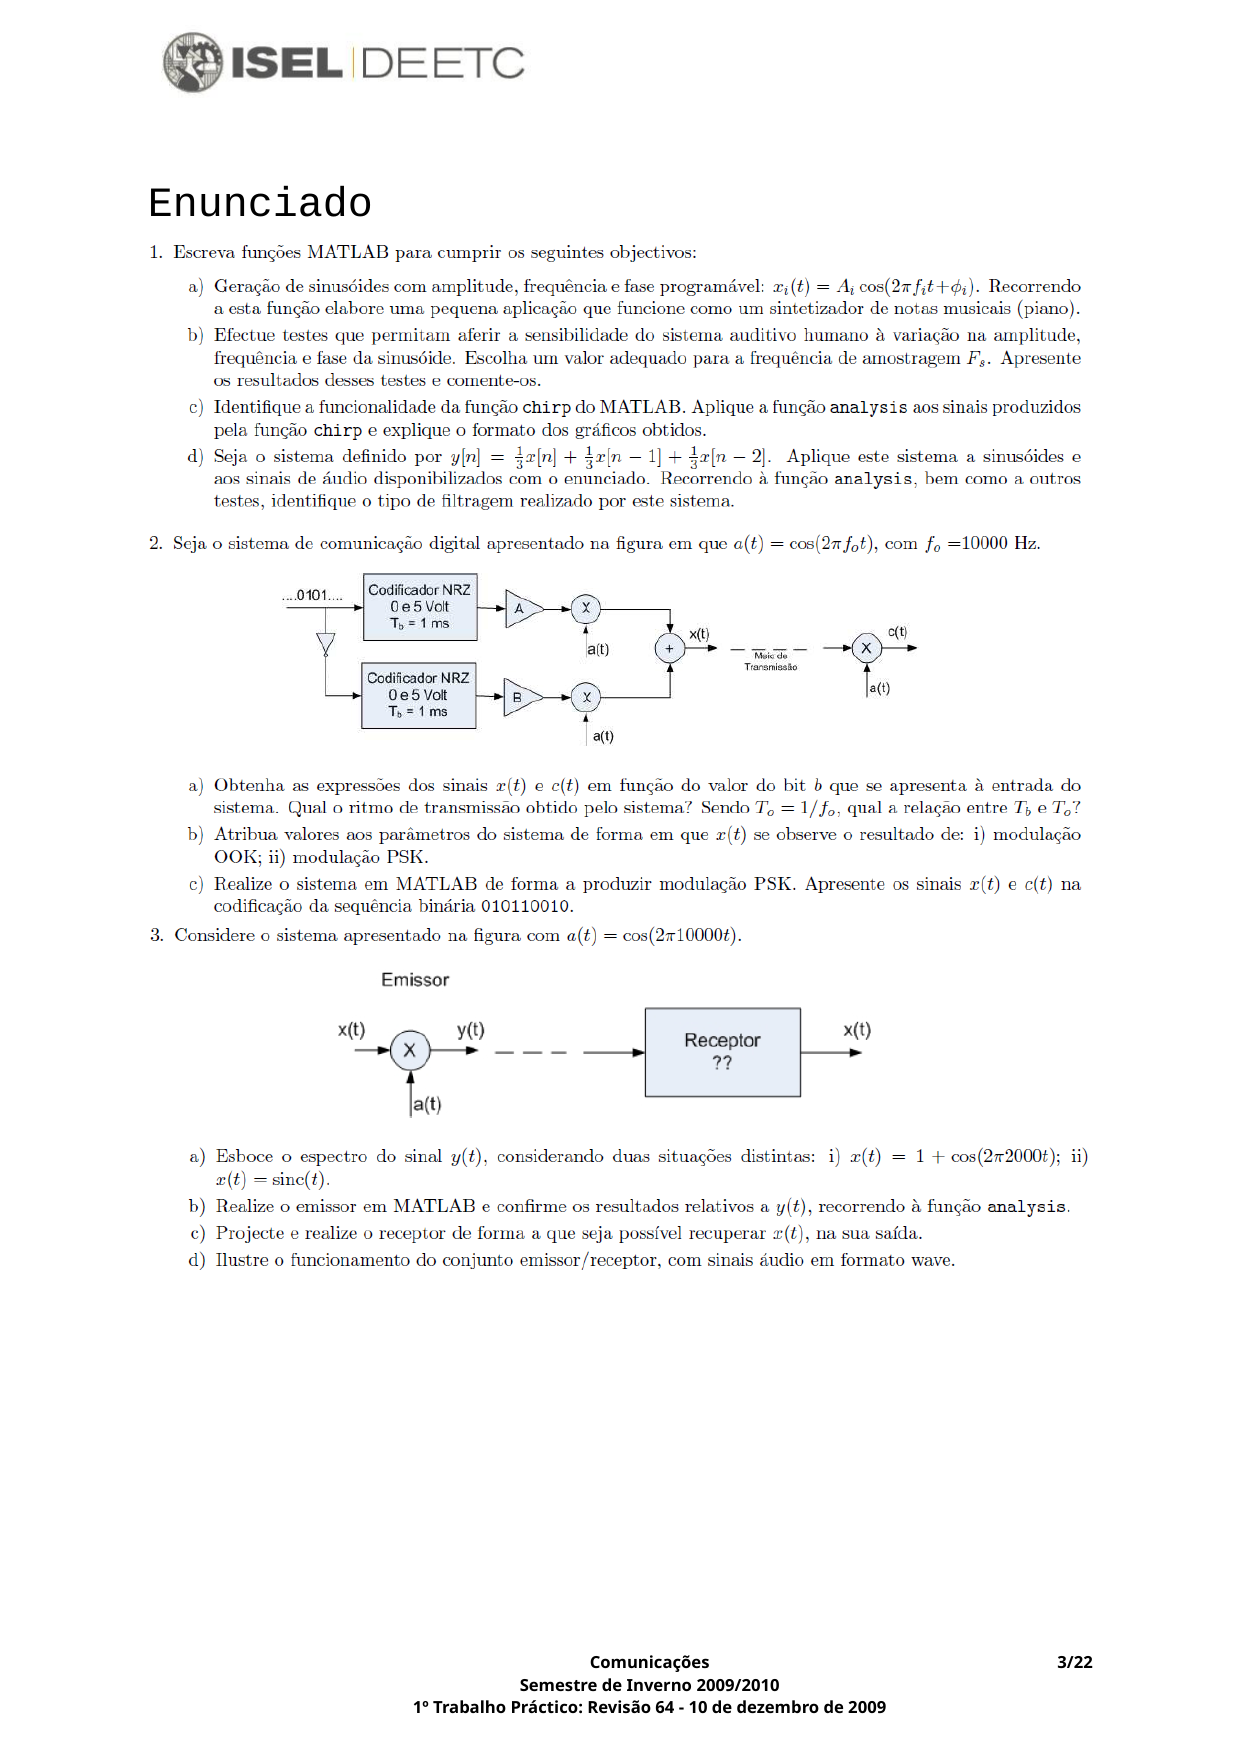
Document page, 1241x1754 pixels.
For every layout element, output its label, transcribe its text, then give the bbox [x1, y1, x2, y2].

subtitle Enunciado [148, 181, 1093, 228]
picture [147, 533, 1093, 1280]
picture [147, 241, 1093, 518]
picture [153, 17, 555, 118]
